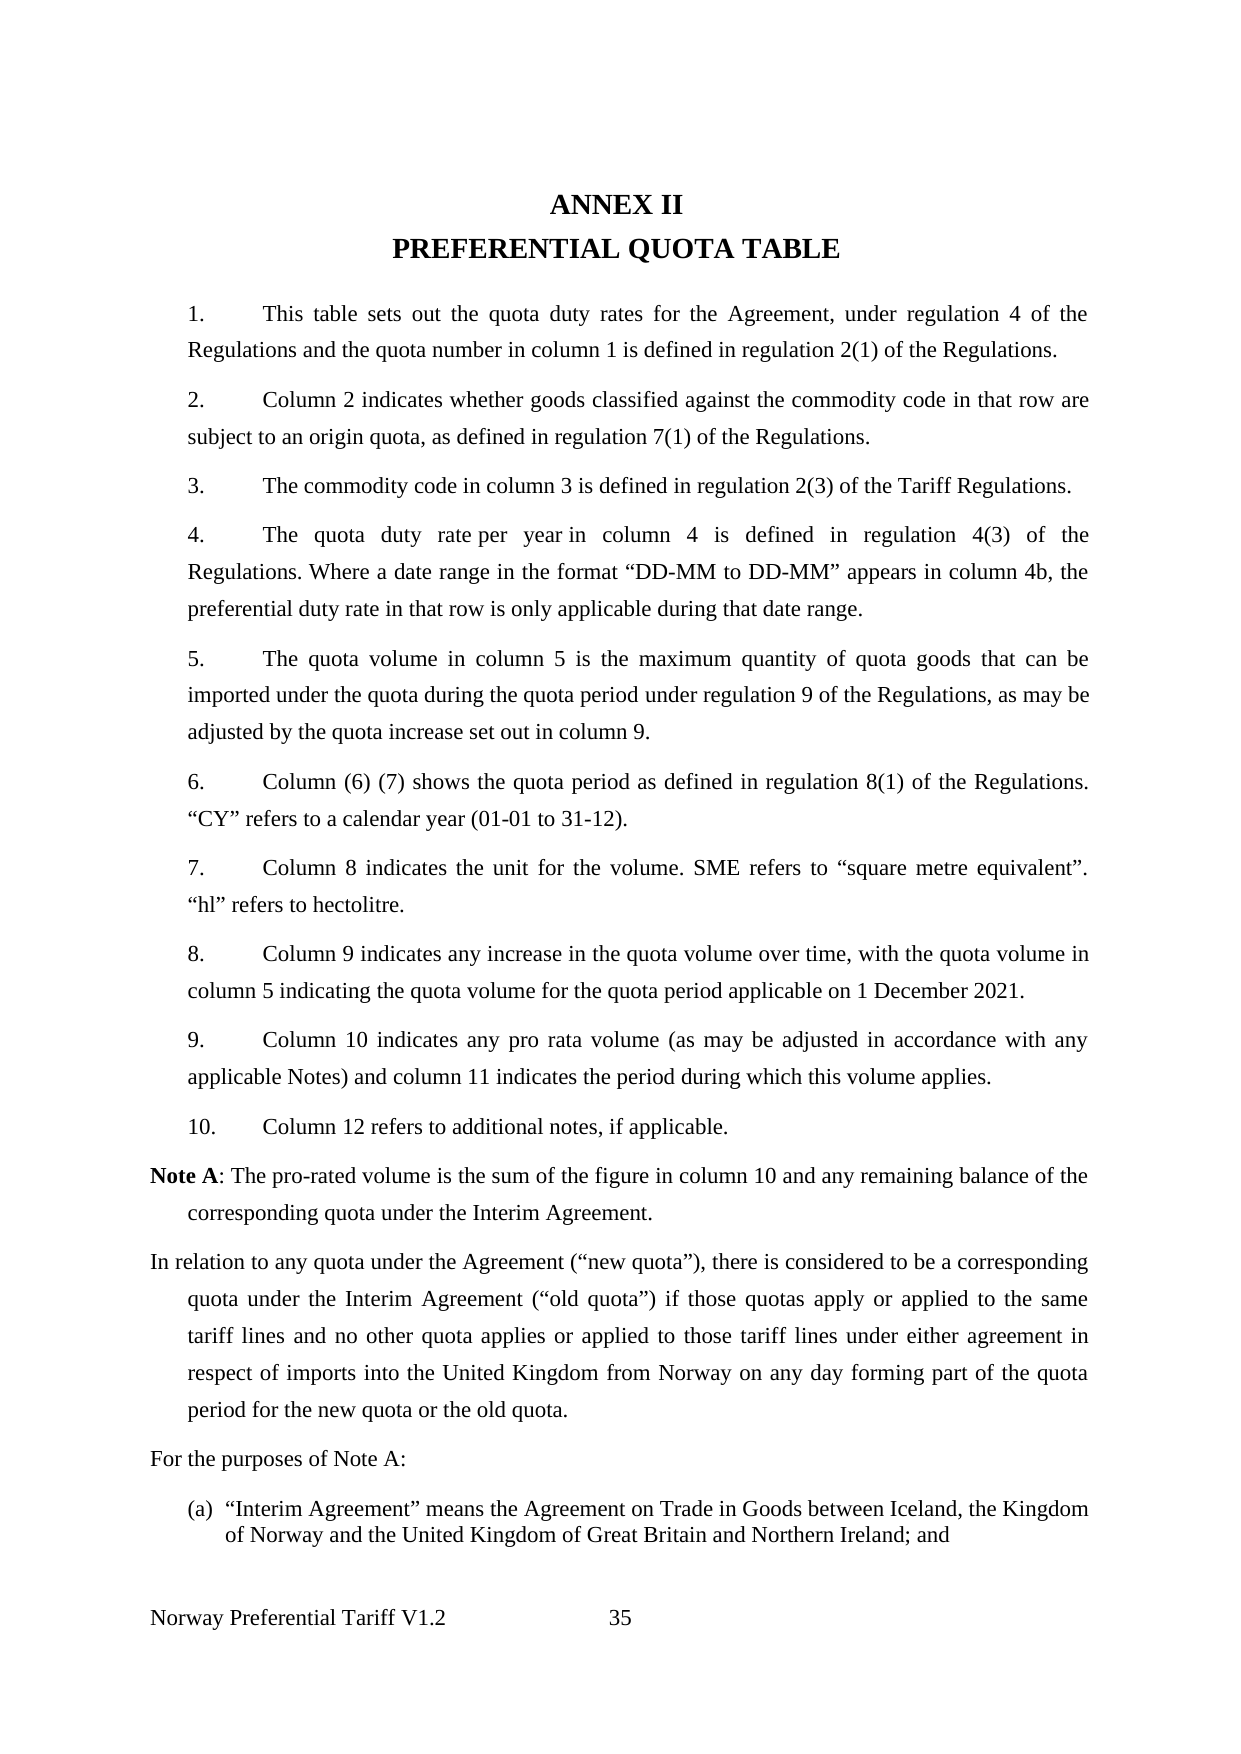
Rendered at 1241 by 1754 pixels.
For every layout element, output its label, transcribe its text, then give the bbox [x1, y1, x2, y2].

list Column (6) (7) shows the quota period as defined in regulation 8(1) of the Regulations. “CY” refers to a calendar year (01-01 to 31-12). [187, 768, 1090, 831]
list Column 9 indicates any increase in the quota volume over time, with the quota volume in column 5 indicating the quota volume for the quota period applicable on 1 December 2021. [187, 940, 1090, 1003]
list The commodity code in column 3 is defined in regulation 2(3) of the Tariff Regulations. [187, 472, 1090, 498]
list Column 12 refers to additional notes, if applicable. [187, 1113, 1090, 1139]
list Note A: The pro-rated volume is the sum of the figure in column 10 and any remaining balance of the corresponding quota under the Interim Agreement. [150, 1162, 1090, 1225]
list Column 10 indicates any pro rata volume (as may be adjusted in accordance with any applicable Notes) and column 11 indicates the period during which this volume applies. [187, 1026, 1090, 1090]
list Column 8 indicates the unit for the volume. SME refers to “square metre equivalent”. “hl” refers to hectolitre. [187, 854, 1090, 917]
list The quota duty rate per year in column 4 is defined in regulation 4(3) of the Regulations. Where a date range in the format “DD-MM to DD-MM” appears in column 4b, the preferential duty rate in that row is only applicable during that date range. [187, 521, 1090, 622]
subtitle ANNEX II PREFERENTIAL QUOTA TABLE [150, 187, 1090, 264]
list In relation to any quota under the Agreement (“new quota”), there is considered to be a corresponding quota under the Interim Agreement (“old quota”) if those quotas apply or applied to the same tariff lines and no other quota applies or applied to those tariff lines under either agreement in respect of imports into the United Kingdom from Norway on any day forming part of the quota period for the new quota or the old quota. [150, 1248, 1090, 1422]
list The quota volume in column 5 is the maximum quantity of quota goods that can be imported under the quota during the quota period under regulation 9 of the Regulations, as may be adjusted by the quota increase set out in column 9. [187, 644, 1090, 745]
list For the purposes of Note A: [150, 1445, 1090, 1472]
list Column 2 indicates whether goods classified against the commodity code in that row are subject to an origin quota, as defined in regulation 7(1) of the Regulations. [187, 386, 1090, 449]
list This table sets out the quota duty rates for the Agreement, under regulation 4 of the Regulations and the quota number in column 1 is defined in regulation 2(1) of the Regulations. [187, 299, 1090, 363]
list “Interim Agreement” means the Agreement on Trade in Goods between Iceland, the Kingdom of Norway and the United Kingdom of Great Britain and Northern Ireland; and [187, 1494, 1090, 1547]
